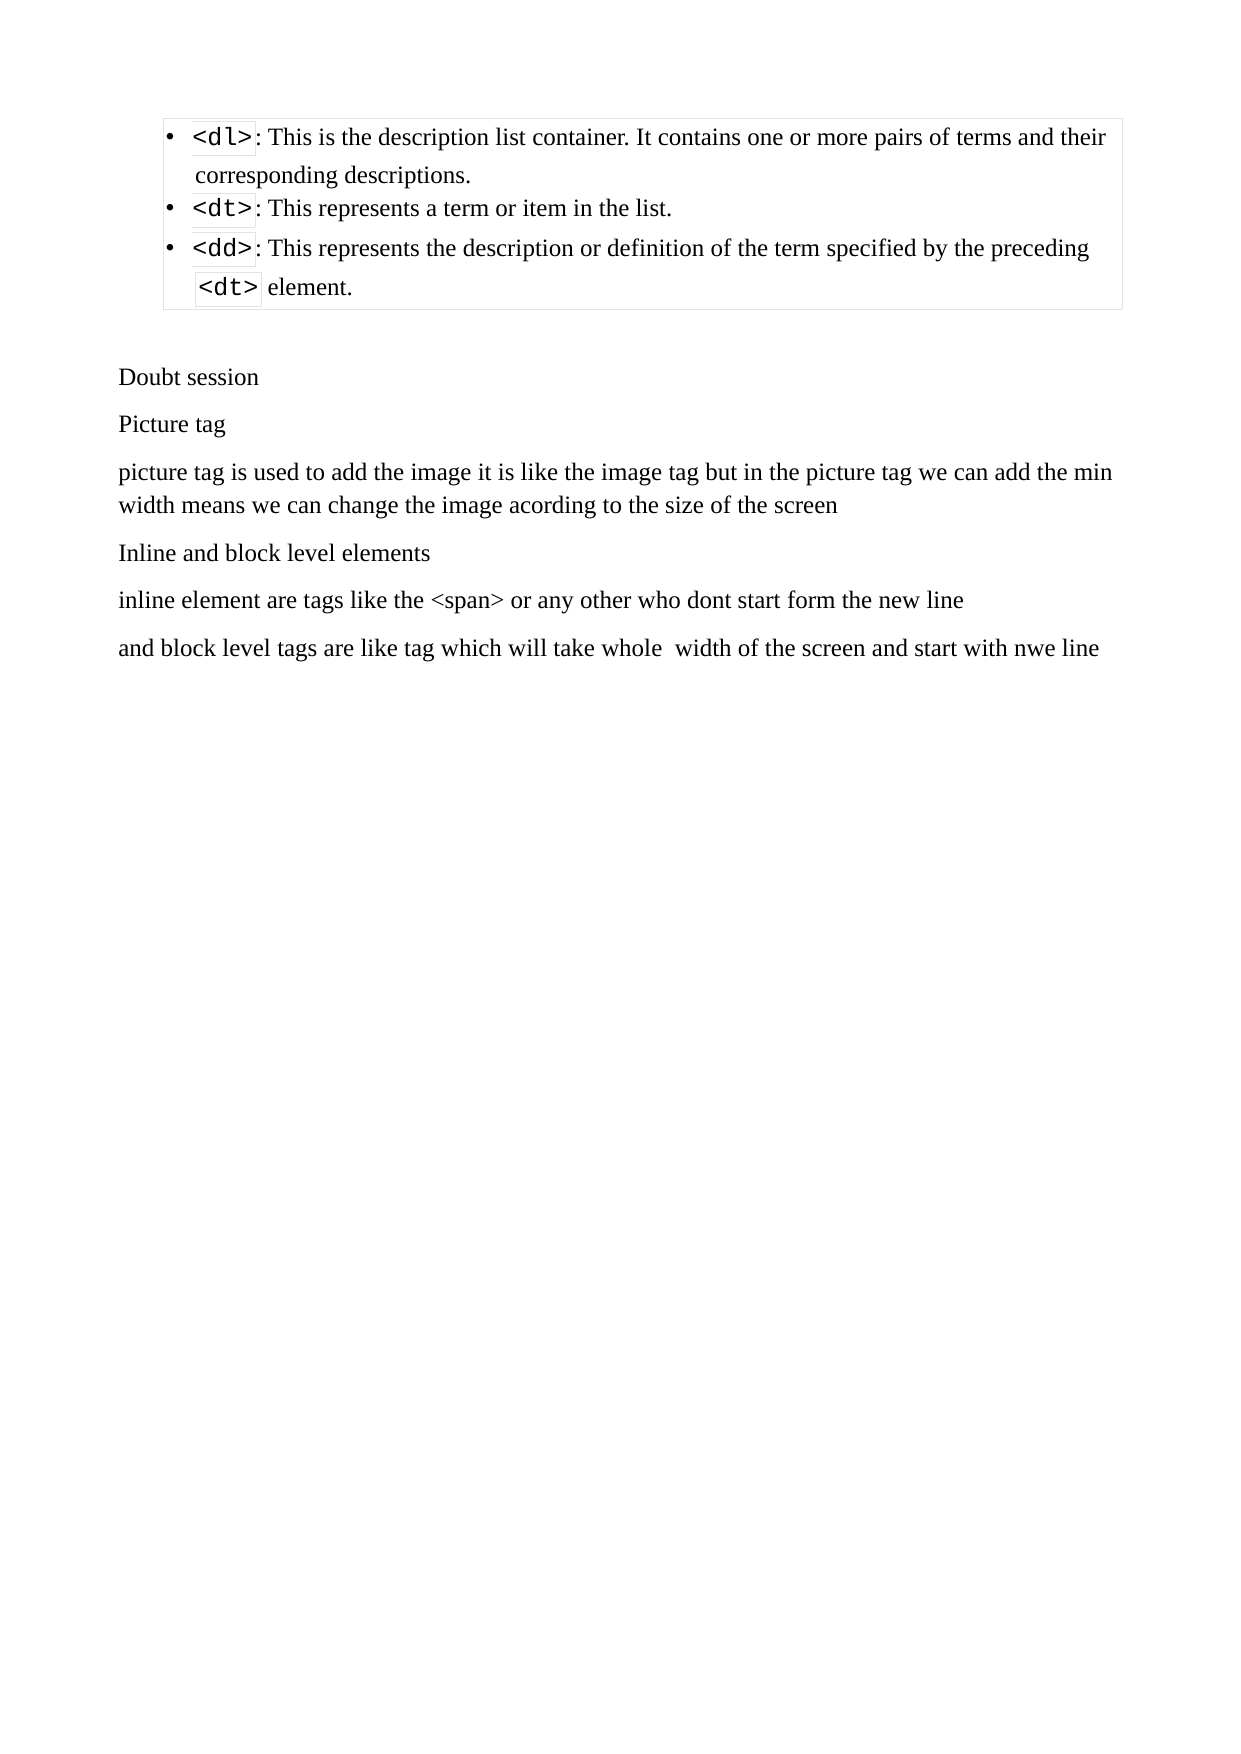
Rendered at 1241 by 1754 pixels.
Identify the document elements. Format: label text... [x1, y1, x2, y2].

text Picture tag [118, 409, 1122, 438]
list <dd>: This represents the description or definition of the term specified by the preceding <dt> element. [164, 229, 1122, 309]
text inline element are tags like the <span> or any other who dont start form the new line [118, 585, 1122, 614]
text Doubt session [118, 329, 1122, 391]
text and block level tags are like tag which will take whole width of the screen and start with nwe line [118, 633, 1122, 662]
list <dt>: This represents a term or item in the list. [164, 190, 1122, 227]
list <dl>: This is the description list container. It contains one or more pairs of terms and their corresponding descriptions. [164, 119, 1122, 188]
text picture tag is used to add the image it is like the image tag but in the picture tag we can add the min width means we can change the image acording to the size of the screen [118, 457, 1122, 519]
text Inline and block level elements [118, 538, 1122, 566]
